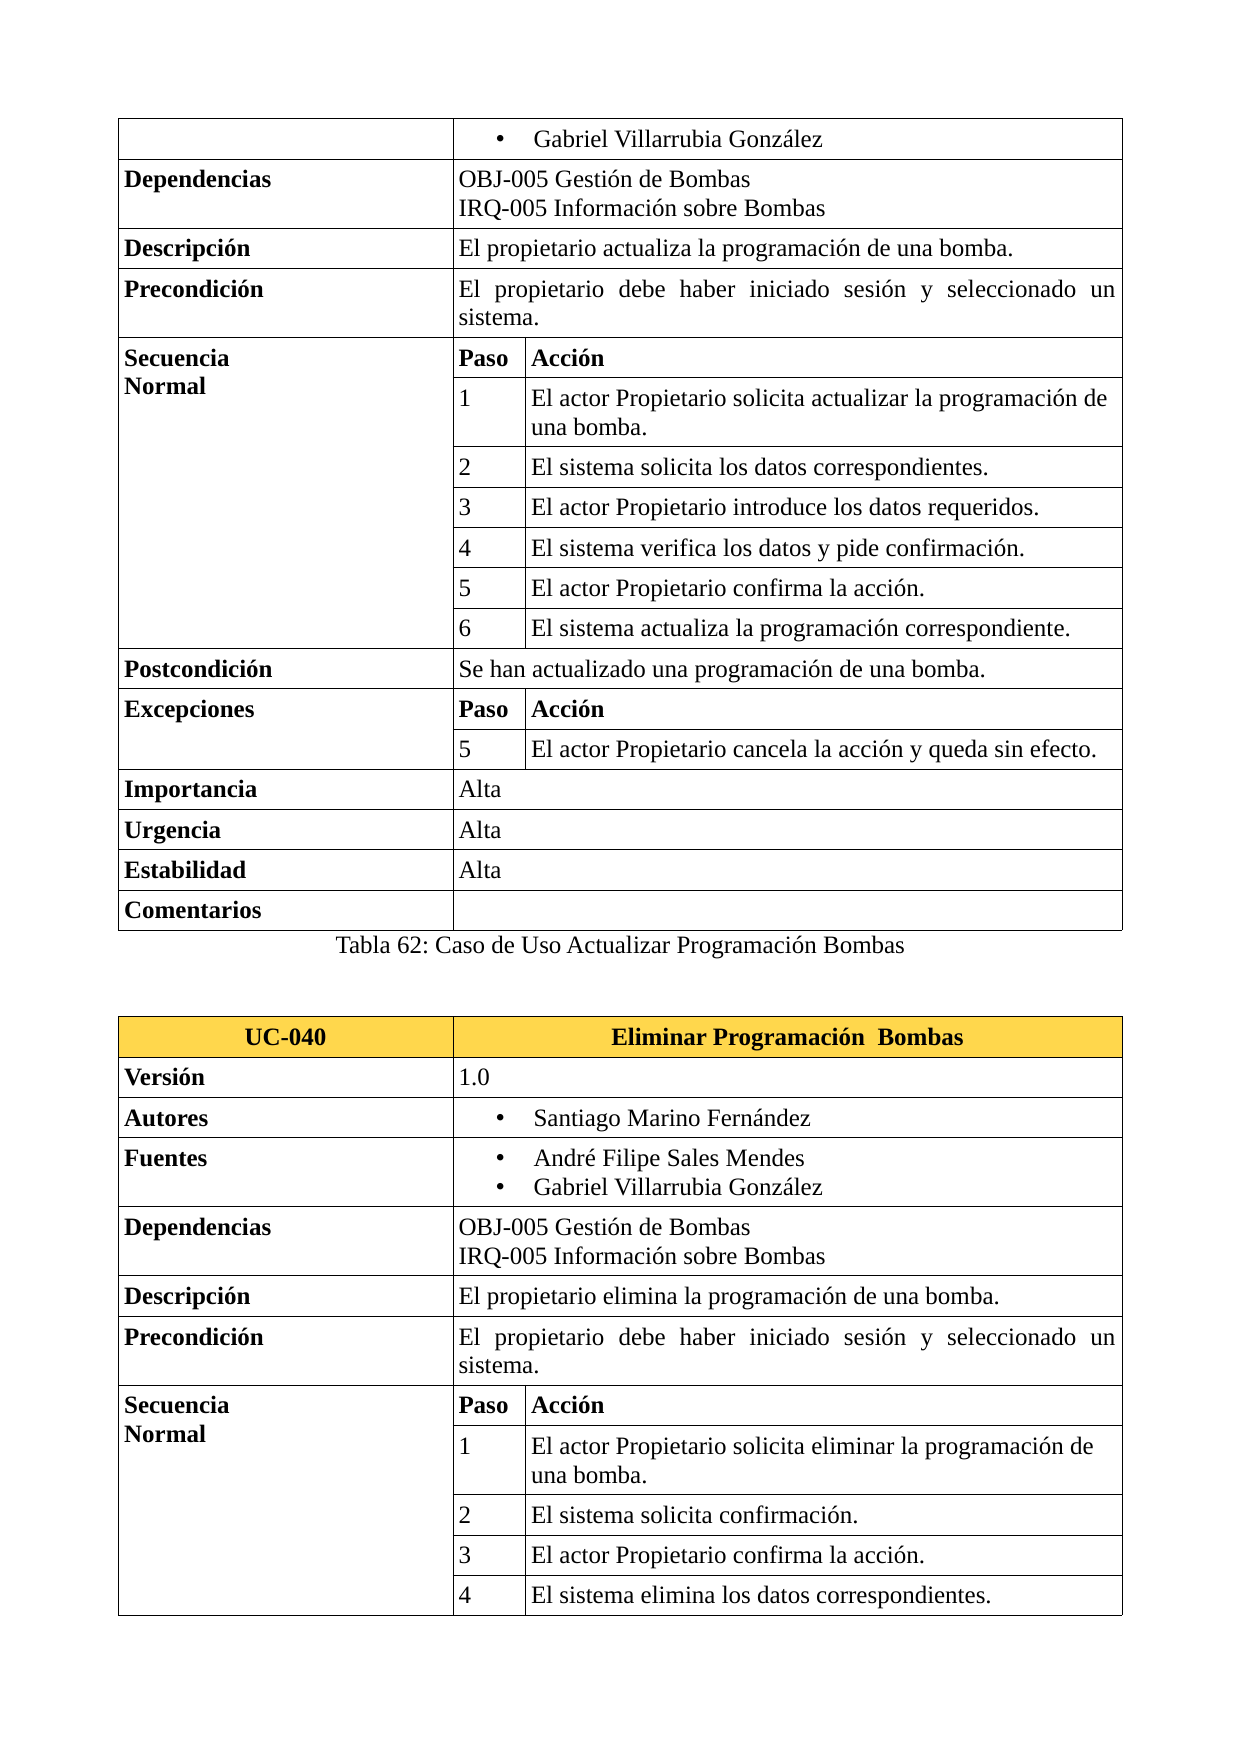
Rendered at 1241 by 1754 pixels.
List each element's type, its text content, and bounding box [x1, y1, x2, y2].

table_cell 4 [454, 528, 525, 567]
table_cell 2 [454, 447, 525, 487]
table_cell Descripción [119, 1276, 453, 1316]
table_cell Alta [454, 770, 1122, 809]
table_cell Excepciones [119, 689, 453, 769]
table_cell [454, 891, 1122, 930]
table_cell El propietario actualiza la programación de una bomba. [454, 229, 1122, 268]
table_cell 2 [454, 1495, 525, 1534]
table_cell El actor Propietario cancela la acción y queda sin efecto. [526, 730, 1122, 769]
table_cell 3 [454, 488, 525, 527]
table_cell El sistema solicita confirmación. [526, 1495, 1122, 1534]
table_cell Secuencia Normal [119, 1386, 453, 1615]
table_cell 1 [454, 378, 525, 446]
table_cell Descripción [119, 229, 453, 268]
table_header Eliminar Programación Bombas [454, 1017, 1122, 1057]
table_header UC-040 [119, 1017, 453, 1057]
table_cell Versión [119, 1058, 453, 1097]
table_cell El propietario debe haber iniciado sesión y seleccionado un sistema. [454, 1317, 1122, 1385]
table_cell 4 [454, 1576, 525, 1615]
table_cell El propietario debe haber iniciado sesión y seleccionado un sistema. [454, 269, 1122, 337]
table_cell 1 [454, 1426, 525, 1494]
table_cell Acción [526, 689, 1122, 728]
table_cell 3 [454, 1536, 525, 1575]
table_cell Paso [454, 1386, 525, 1425]
table_cell El actor Propietario solicita actualizar la programación de una bomba. [526, 378, 1122, 446]
table_cell El actor Propietario solicita eliminar la programación de una bomba. [526, 1426, 1122, 1494]
table_cell Autores [119, 1098, 453, 1137]
table_cell El sistema actualiza la programación correspondiente. [526, 609, 1122, 648]
table_cell [119, 119, 453, 158]
table_cell 5 [454, 730, 525, 769]
table_cell El propietario elimina la programación de una bomba. [454, 1276, 1122, 1316]
text Tabla 62: Caso de Uso Actualizar Programación Bombas [118, 931, 1122, 959]
table_cell Paso [454, 689, 525, 728]
table_cell 6 [454, 609, 525, 648]
table_cell Fuentes [119, 1138, 453, 1206]
table_cell André Filipe Sales Mendes Gabriel Villarrubia González [454, 119, 1122, 158]
table_cell Alta [454, 810, 1122, 849]
table_cell Acción [526, 338, 1122, 377]
table_cell El actor Propietario confirma la acción. [526, 568, 1122, 607]
table_cell Se han actualizado una programación de una bomba. [454, 649, 1122, 688]
table_cell Comentarios [119, 891, 453, 930]
table_cell Precondición [119, 1317, 453, 1385]
table_cell Dependencias [119, 160, 453, 227]
table_cell Importancia [119, 770, 453, 809]
table_cell Alta [454, 850, 1122, 890]
table_cell OBJ-005 Gestión de Bombas IRQ-005 Información sobre Bombas [454, 160, 1122, 227]
table_cell El sistema solicita los datos correspondientes. [526, 447, 1122, 487]
table_cell 5 [454, 568, 525, 607]
table_cell André Filipe Sales Mendes Gabriel Villarrubia González [454, 1138, 1122, 1206]
table_cell El sistema elimina los datos correspondientes. [526, 1576, 1122, 1615]
table_cell Santiago Marino Fernández [454, 1098, 1122, 1137]
table_cell El actor Propietario introduce los datos requeridos. [526, 488, 1122, 527]
table_cell El sistema verifica los datos y pide confirmación. [526, 528, 1122, 567]
table_cell Precondición [119, 269, 453, 337]
table_cell Estabilidad [119, 850, 453, 890]
table_cell OBJ-005 Gestión de Bombas IRQ-005 Información sobre Bombas [454, 1207, 1122, 1275]
table_cell Paso [454, 338, 525, 377]
table_cell Urgencia [119, 810, 453, 849]
table_cell El actor Propietario confirma la acción. [526, 1536, 1122, 1575]
table_cell Acción [526, 1386, 1122, 1425]
table_cell Postcondición [119, 649, 453, 688]
table_cell 1.0 [454, 1058, 1122, 1097]
table_cell Secuencia Normal [119, 338, 453, 648]
table_cell Dependencias [119, 1207, 453, 1275]
